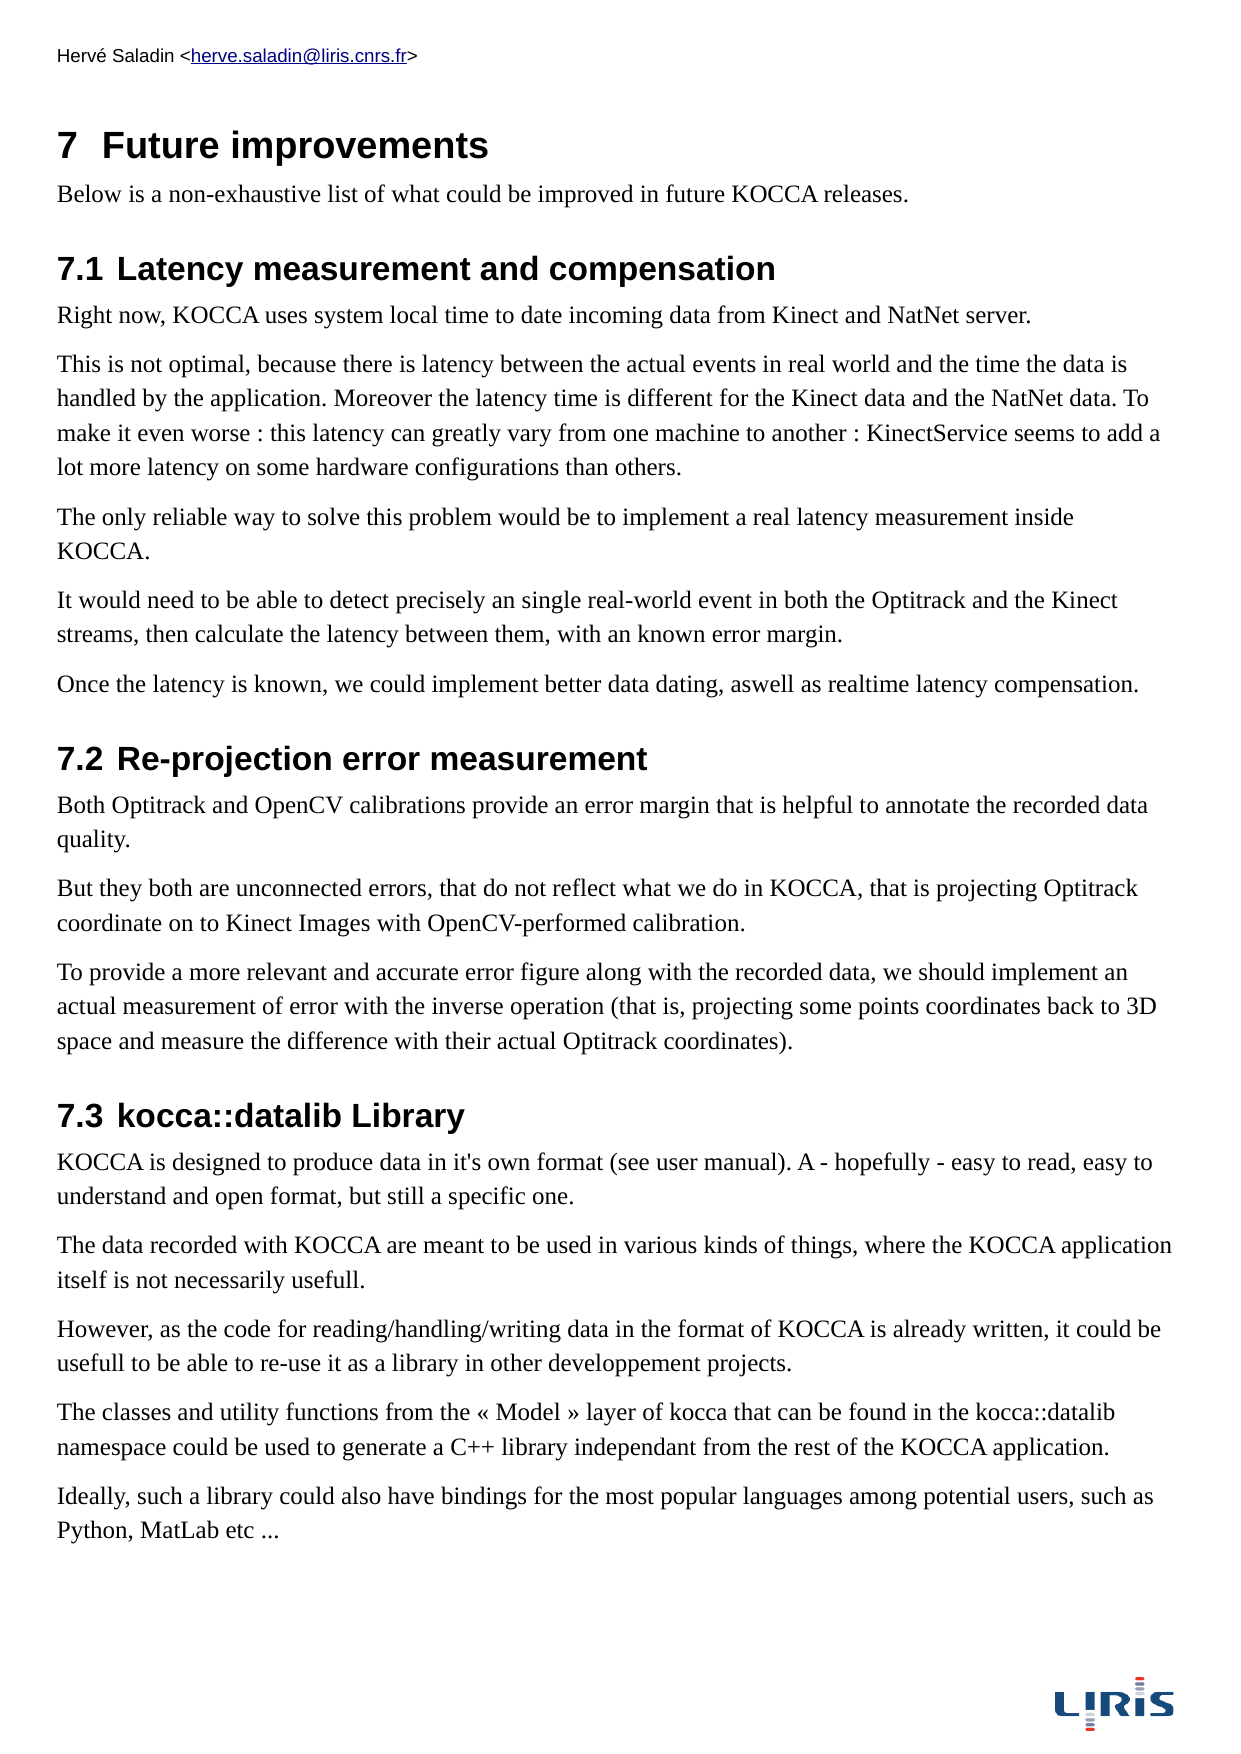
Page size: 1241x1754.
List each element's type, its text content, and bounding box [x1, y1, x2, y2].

text This is not optimal, because there is latency between the actual events in real world and the time the data is handled by the application. Moreover the latency time is different for the Kinect data and the NatNet data. To make it even worse : this latency can greatly vary from one machine to another : KinectService seems to add a lot more latency on some hardware configurations than others. [57, 349, 1173, 481]
text Once the latency is known, we could implement better data dating, aswell as realtime latency compensation. [57, 669, 1173, 697]
subtitle Latency measurement and compensation [57, 249, 1173, 287]
picture [1055, 1677, 1174, 1731]
text KOCCA is designed to produce data in it's own format (see user manual). A - hopefully - easy to read, easy to understand and open format, but still a specific one. [57, 1147, 1173, 1210]
subtitle kocca::datalib Library [57, 1096, 1173, 1134]
text It would need to be able to detect precisely an single real-world event in both the Optitrack and the Kinect streams, then calculate the latency between them, with an known error margin. [57, 585, 1173, 648]
text Both Optitrack and OpenCV calibrations provide an error margin that is helpful to annotate the recorded data quality. [57, 790, 1173, 853]
text Ideally, such a library could also have bindings for the most popular languages among potential users, such as Python, MatLab etc ... [57, 1481, 1173, 1544]
text The data recorded with KOCCA are meant to be used in various kinds of things, where the KOCCA application itself is not necessarily usefull. [57, 1230, 1173, 1293]
text The classes and utility functions from the « Model » layer of kocca that can be found in the kocca::datalib namespace could be used to generate a C++ library independant from the rest of the KOCCA application. [57, 1397, 1173, 1461]
text However, as the code for reading/handling/writing data in the format of KOCCA is already written, it could be usefull to be able to re-use it as a library in other developpement projects. [57, 1314, 1173, 1377]
text Below is a non-exhaustive list of what could be improved in future KOCCA releases. [57, 179, 1173, 208]
text To provide a more relevant and accurate error figure along with the recorded data, we should implement an actual measurement of error with the inverse operation (that is, projecting some points coordinates back to 3D space and measure the difference with their actual Optitrack coordinates). [57, 957, 1173, 1054]
text But they both are unconnected errors, that do not reflect what we do in KOCCA, that is projecting Optitrack coordinate on to Kinect Images with OpenCV-performed calibration. [57, 873, 1173, 936]
subtitle Future improvements [57, 123, 1173, 166]
subtitle Re-projection error measurement [57, 738, 1173, 777]
text The only reliable way to solve this problem would be to implement a real latency measurement inside KOCCA. [57, 502, 1173, 565]
text Right now, KOCCA uses system local time to date incoming data from Kinect and NatNet server. [57, 300, 1173, 329]
